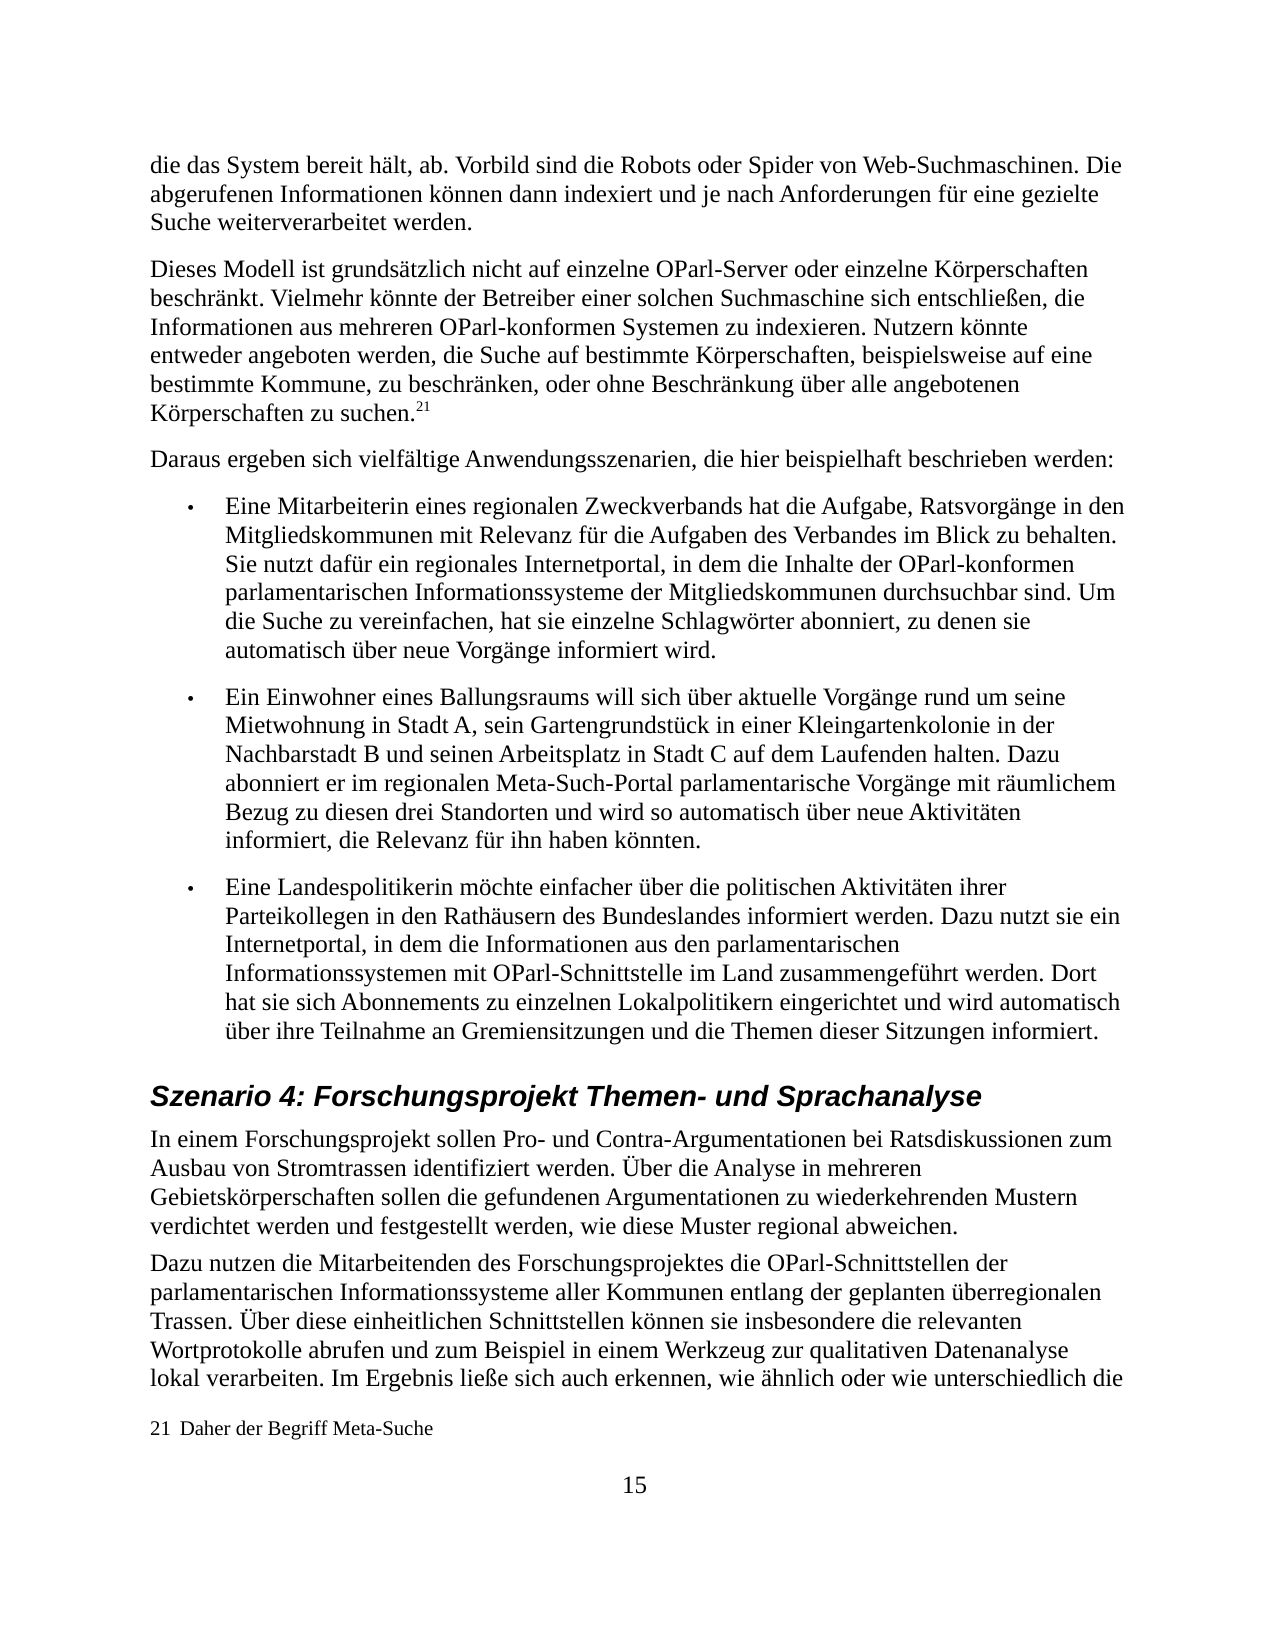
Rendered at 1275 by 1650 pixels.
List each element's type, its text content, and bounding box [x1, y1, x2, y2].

text In einem Forschungsprojekt sollen Pro- und Contra-Argumentationen bei Ratsdiskussionen zum Ausbau von Stromtrassen identifiziert werden. Über die Analyse in mehreren Gebietskörperschaften sollen die gefundenen Argumentationen zu wiederkehrenden Mustern verdichtet werden und festgestellt werden, wie diese Muster regional abweichen. [150, 1124, 1125, 1239]
text die das System bereit hält, ab. Vorbild sind die Robots oder Spider von Web-Suchmaschinen. Die abgerufenen Informationen können dann indexiert und je nach Anforderungen für eine gezielte Suche weiterverarbeitet werden. [150, 150, 1125, 236]
list Ein Einwohner eines Ballungsraums will sich über aktuelle Vorgänge rund um seine Mietwohnung in Stadt A, sein Gartengrundstück in einer Kleingartenkolonie in der Nachbarstadt B und seinen Arbeitsplatz in Stadt C auf dem Laufenden halten. Dazu abonniert er im regionalen Meta-Such-Portal parlamentarische Vorgänge mit räumlichem Bezug zu diesen drei Standorten und wird so automatisch über neue Aktivitäten informiert, die Relevanz für ihn haben könnten. [187, 682, 1125, 854]
text Daher der Begriff Meta-Suche [150, 1416, 1125, 1440]
list Eine Landespolitikerin möchte einfacher über die politischen Aktivitäten ihrer Parteikollegen in den Rathäusern des Bundeslandes informiert werden. Dazu nutzt sie ein Internetportal, in dem die Informationen aus den parlamentarischen Informationssystemen mit OParl-Schnittstelle im Land zusammengeführt werden. Dort hat sie sich Abonnements zu einzelnen Lokalpolitikern eingerichtet und wird automatisch über ihre Teilnahme an Gremiensitzungen und die Themen dieser Sitzungen informiert. [187, 872, 1125, 1044]
text Daraus ergeben sich vielfältige Anwendungsszenarien, die hier beispielhaft beschrieben werden: [150, 444, 1125, 473]
subtitle Szenario 4: Forschungsprojekt Themen- und Sprachanalyse [150, 1078, 1125, 1112]
text Dieses Modell ist grundsätzlich nicht auf einzelne OParl-Server oder einzelne Körperschaften beschränkt. Vielmehr könnte der Betreiber einer solchen Suchmaschine sich entschließen, die Informationen aus mehreren OParl-konformen Systemen zu indexieren. Nutzern könnte entweder angeboten werden, die Suche auf bestimmte Körperschaften, beispielsweise auf eine bestimmte Kommune, zu beschränken, oder ohne Beschränkung über alle angebotenen Körperschaften zu suchen. [150, 254, 1125, 427]
list Eine Mitarbeiterin eines regionalen Zweckverbands hat die Aufgabe, Ratsvorgänge in den Mitgliedskommunen mit Relevanz für die Aufgaben des Verbandes im Blick zu behalten. Sie nutzt dafür ein regionales Internetportal, in dem die Inhalte der OParl-konformen parlamentarischen Informationssysteme der Mitgliedskommunen durchsuchbar sind. Um die Suche zu vereinfachen, hat sie einzelne Schlagwörter abonniert, zu denen sie automatisch über neue Vorgänge informiert wird. [187, 491, 1125, 664]
text Dazu nutzen die Mitarbeitenden des Forschungsprojektes die OParl-Schnittstellen der parlamentarischen Informationssysteme aller Kommunen entlang der geplanten überregionalen Trassen. Über diese einheitlichen Schnittstellen können sie insbesondere die relevanten Wortprotokolle abrufen und zum Beispiel in einem Werkzeug zur qualitativen Datenanalyse lokal verarbeiten. Im Ergebnis ließe sich auch erkennen, wie ähnlich oder wie unterschiedlich die [150, 1248, 1125, 1392]
